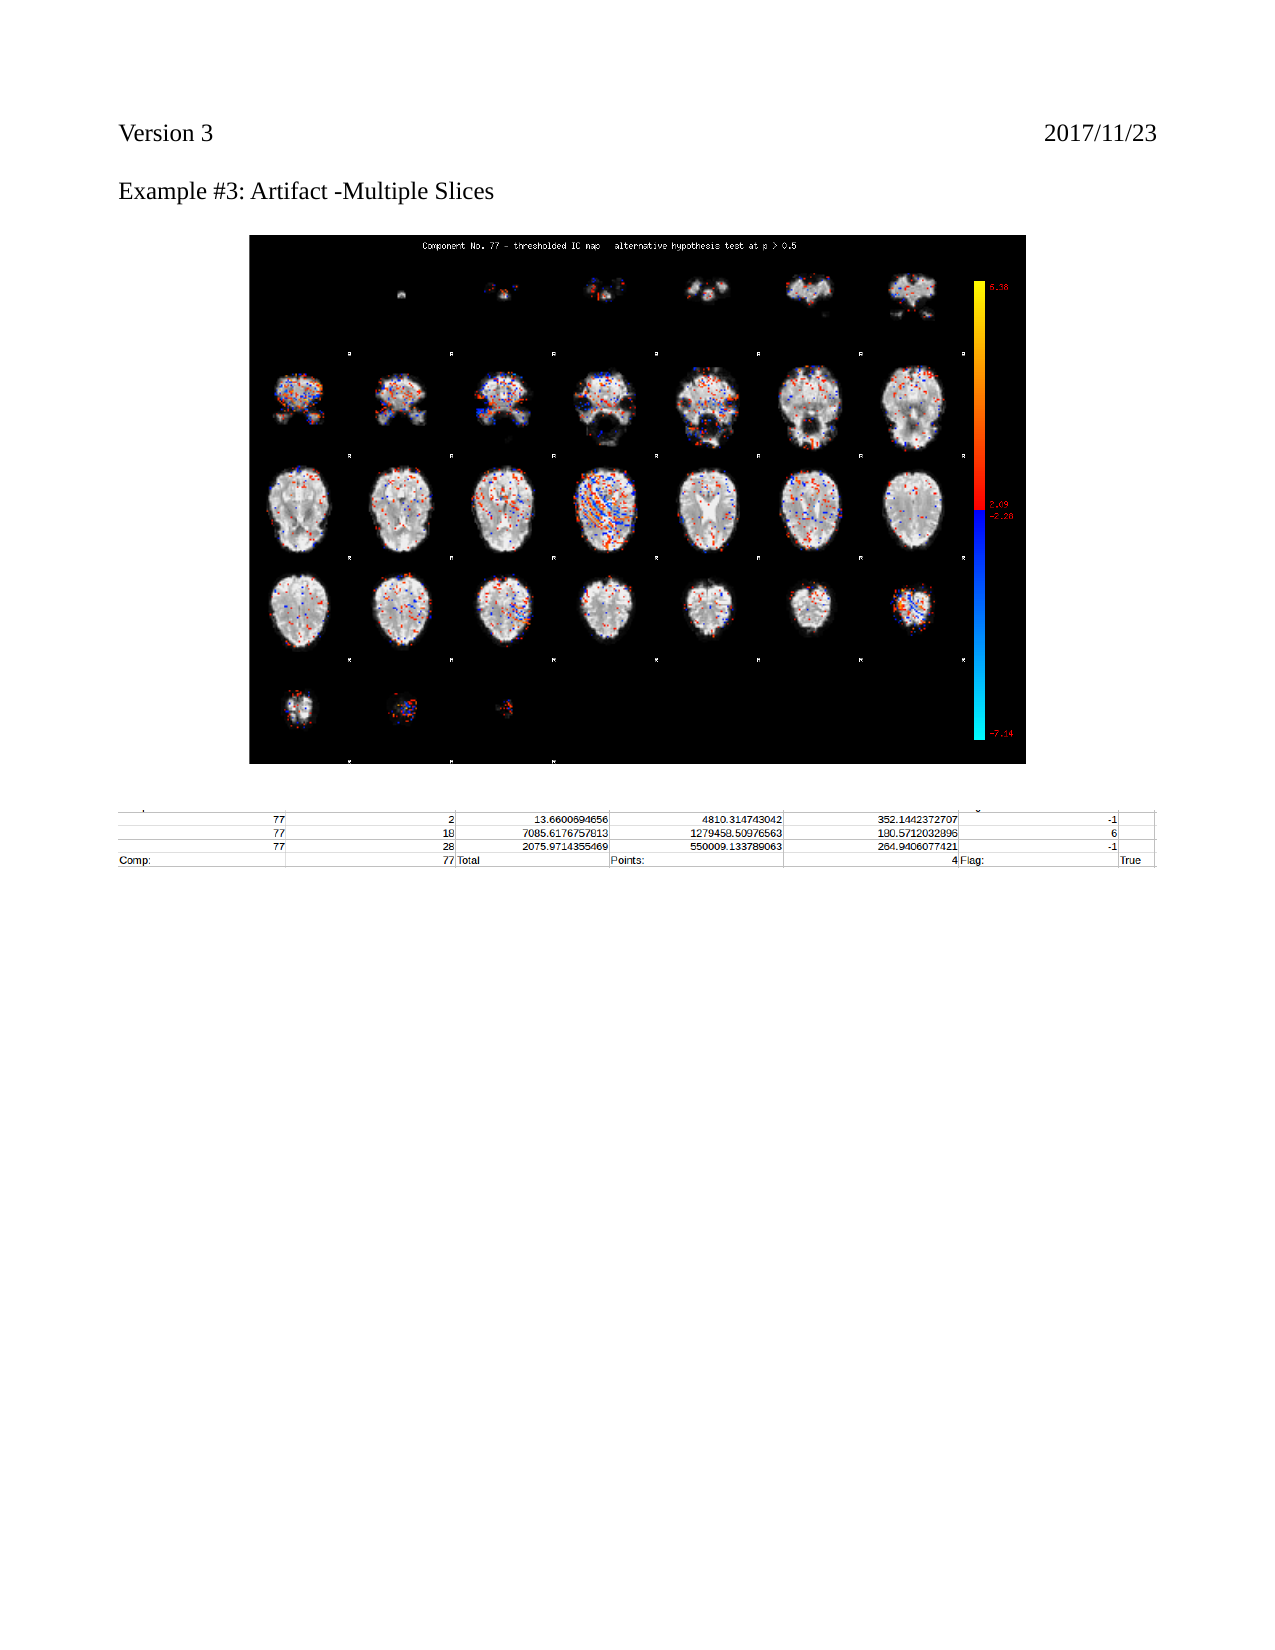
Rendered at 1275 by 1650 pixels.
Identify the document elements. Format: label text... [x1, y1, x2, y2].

picture [249, 235, 1026, 764]
picture [118, 810, 1157, 868]
text Example #3: Artifact -Multiple Slices [118, 176, 1157, 205]
